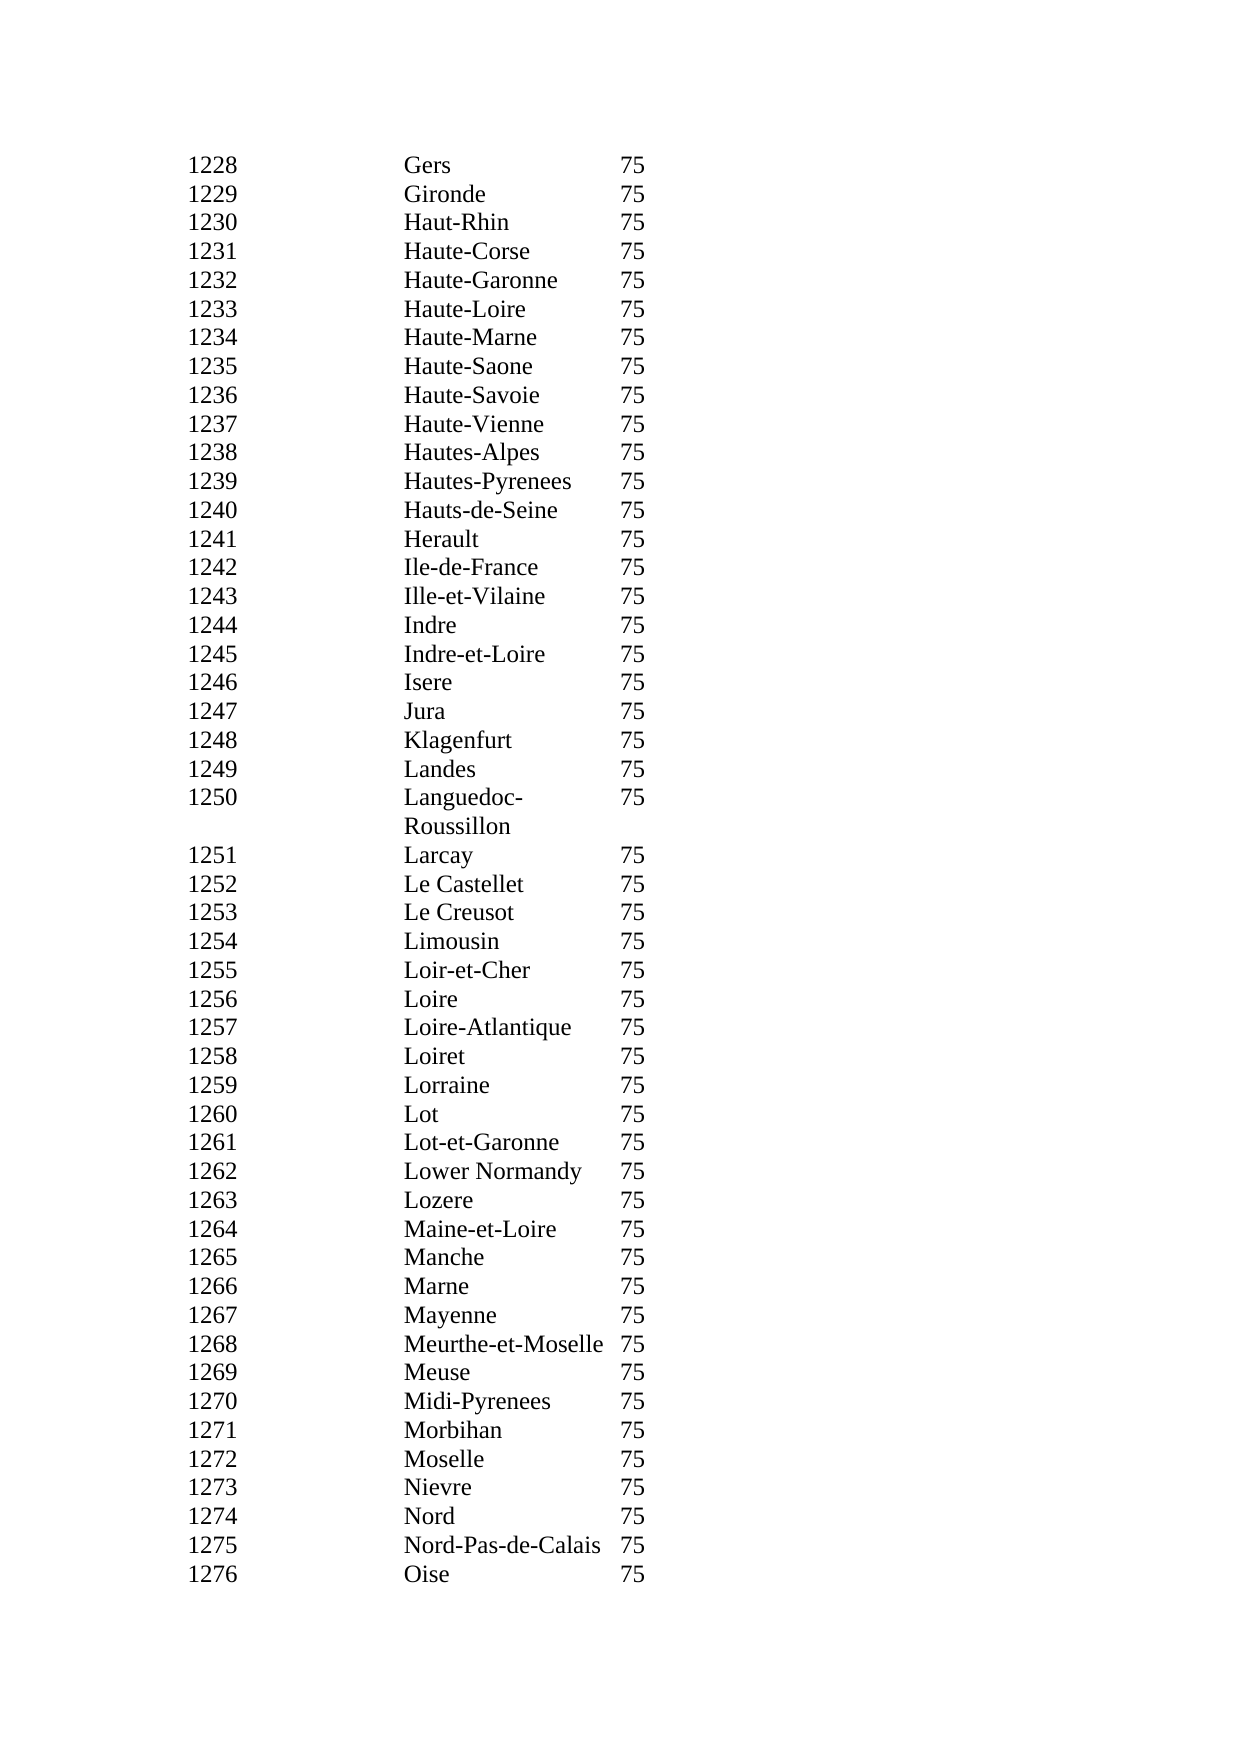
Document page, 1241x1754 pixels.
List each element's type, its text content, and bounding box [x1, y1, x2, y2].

table_cell 1239 [188, 466, 404, 495]
table_cell Larcay [404, 840, 620, 869]
table_cell Marne [404, 1271, 620, 1300]
table_cell 1275 [188, 1530, 404, 1559]
table_cell 1249 [188, 754, 404, 782]
table_cell [836, 150, 1053, 179]
table_cell Haute-Loire [404, 294, 620, 322]
table_cell 1253 [188, 898, 404, 926]
table_cell 1276 [188, 1559, 404, 1587]
table_cell [836, 1358, 1053, 1386]
table_cell Moselle [404, 1444, 620, 1472]
table_cell 1257 [188, 1013, 404, 1041]
table_cell 75 [620, 409, 836, 437]
table_cell 75 [620, 1214, 836, 1242]
table_cell 1269 [188, 1358, 404, 1386]
table_cell 75 [620, 1041, 836, 1070]
table_cell 75 [620, 438, 836, 466]
table_cell [836, 495, 1053, 524]
table_cell 75 [620, 639, 836, 667]
table_cell Loiret [404, 1041, 620, 1070]
table_cell [836, 581, 1053, 610]
table_cell 75 [620, 1243, 836, 1271]
table_cell 75 [620, 1099, 836, 1127]
table_cell Loire [404, 984, 620, 1012]
table_cell [836, 294, 1053, 322]
table_cell 75 [620, 581, 836, 610]
table_cell 75 [620, 380, 836, 409]
table_cell 75 [620, 926, 836, 955]
table_cell [836, 783, 1053, 840]
table_cell 75 [620, 1530, 836, 1559]
table_cell 1256 [188, 984, 404, 1012]
table_cell 75 [620, 955, 836, 984]
table_cell [836, 1559, 1053, 1587]
table_cell Indre [404, 610, 620, 639]
table_cell [836, 1156, 1053, 1185]
table_cell 75 [620, 1271, 836, 1300]
table_cell 1237 [188, 409, 404, 437]
table_cell [836, 236, 1053, 265]
table_cell 75 [620, 840, 836, 869]
table_cell 75 [620, 898, 836, 926]
table_cell Haute-Savoie [404, 380, 620, 409]
table_cell [836, 668, 1053, 696]
table_cell 1230 [188, 208, 404, 236]
table_cell 1251 [188, 840, 404, 869]
table_cell [836, 1300, 1053, 1329]
table_cell 75 [620, 1386, 836, 1415]
table_cell [836, 208, 1053, 236]
table_cell Herault [404, 524, 620, 552]
table_cell Lower Normandy [404, 1156, 620, 1185]
table_cell [836, 323, 1053, 351]
table_cell 1268 [188, 1329, 404, 1357]
table_cell 75 [620, 323, 836, 351]
table_cell 75 [620, 1185, 836, 1214]
table_cell 1232 [188, 265, 404, 294]
table_cell [836, 610, 1053, 639]
table_cell Hautes-Alpes [404, 438, 620, 466]
table_cell 1259 [188, 1070, 404, 1099]
table_cell Haut-Rhin [404, 208, 620, 236]
table_cell [836, 1128, 1053, 1156]
table_cell [836, 179, 1053, 207]
table_cell [836, 1099, 1053, 1127]
table_cell 1266 [188, 1271, 404, 1300]
table_cell 1271 [188, 1415, 404, 1444]
table_cell Haute-Garonne [404, 265, 620, 294]
table_cell 1247 [188, 696, 404, 725]
table_cell 75 [620, 524, 836, 552]
table_cell 1250 [188, 783, 404, 840]
table_cell [836, 898, 1053, 926]
table_cell 1262 [188, 1156, 404, 1185]
table_cell Loire-Atlantique [404, 1013, 620, 1041]
table_cell [836, 1243, 1053, 1271]
table_cell 1241 [188, 524, 404, 552]
table_cell 75 [620, 179, 836, 207]
table_cell 75 [620, 1300, 836, 1329]
table_cell [836, 1386, 1053, 1415]
table_cell 75 [620, 351, 836, 380]
table_cell 1258 [188, 1041, 404, 1070]
table_cell [836, 1501, 1053, 1530]
table_cell 75 [620, 236, 836, 265]
table_cell 75 [620, 783, 836, 840]
table_cell Hautes-Pyrenees [404, 466, 620, 495]
table_cell [836, 1329, 1053, 1357]
table_cell Nord-Pas-de-Calais [404, 1530, 620, 1559]
table_cell 1236 [188, 380, 404, 409]
table_cell [836, 1415, 1053, 1444]
table_cell Maine-et-Loire [404, 1214, 620, 1242]
table_cell [836, 438, 1053, 466]
table_cell 1260 [188, 1099, 404, 1127]
table_cell Gironde [404, 179, 620, 207]
table_cell [836, 754, 1053, 782]
table_cell Oise [404, 1559, 620, 1587]
table_cell 1246 [188, 668, 404, 696]
table_cell [836, 1041, 1053, 1070]
table_cell Indre-et-Loire [404, 639, 620, 667]
table_cell Haute-Vienne [404, 409, 620, 437]
table_cell [836, 955, 1053, 984]
table_cell Hauts-de-Seine [404, 495, 620, 524]
table_cell [836, 840, 1053, 869]
table_cell [836, 639, 1053, 667]
table_cell 1265 [188, 1243, 404, 1271]
table_cell [836, 466, 1053, 495]
table_cell 75 [620, 553, 836, 581]
table_cell 75 [620, 696, 836, 725]
table_cell [836, 351, 1053, 380]
table_cell 75 [620, 1013, 836, 1041]
table_cell [836, 926, 1053, 955]
table_cell Mayenne [404, 1300, 620, 1329]
table_cell 1242 [188, 553, 404, 581]
table_cell 75 [620, 725, 836, 754]
table_cell Le Creusot [404, 898, 620, 926]
table_cell 75 [620, 1444, 836, 1472]
table_cell 1231 [188, 236, 404, 265]
table_cell Lot-et-Garonne [404, 1128, 620, 1156]
table_cell 1267 [188, 1300, 404, 1329]
table_cell [836, 1185, 1053, 1214]
table_cell Jura [404, 696, 620, 725]
table_cell 75 [620, 466, 836, 495]
table_cell Lorraine [404, 1070, 620, 1099]
table_cell 1272 [188, 1444, 404, 1472]
table_cell 75 [620, 495, 836, 524]
table_cell [836, 1214, 1053, 1242]
table_cell [836, 696, 1053, 725]
table_cell 1274 [188, 1501, 404, 1530]
table_cell 75 [620, 1473, 836, 1501]
table_cell Morbihan [404, 1415, 620, 1444]
table_cell Le Castellet [404, 869, 620, 897]
table_cell 75 [620, 1156, 836, 1185]
table_cell [836, 869, 1053, 897]
table_cell 75 [620, 869, 836, 897]
table_cell Lot [404, 1099, 620, 1127]
table_cell Loir-et-Cher [404, 955, 620, 984]
table_cell 1243 [188, 581, 404, 610]
table_cell 1255 [188, 955, 404, 984]
table_cell 75 [620, 984, 836, 1012]
table_cell 75 [620, 208, 836, 236]
table_cell 1270 [188, 1386, 404, 1415]
table_cell Limousin [404, 926, 620, 955]
table_cell Isere [404, 668, 620, 696]
table_cell [836, 1013, 1053, 1041]
table_cell 1254 [188, 926, 404, 955]
table_cell Lozere [404, 1185, 620, 1214]
table_cell Gers [404, 150, 620, 179]
table_cell 1235 [188, 351, 404, 380]
table_cell [836, 1473, 1053, 1501]
table_cell [836, 409, 1053, 437]
table_cell Haute-Corse [404, 236, 620, 265]
table_cell Haute-Marne [404, 323, 620, 351]
table_cell Midi-Pyrenees [404, 1386, 620, 1415]
table_cell 1228 [188, 150, 404, 179]
table_cell Meuse [404, 1358, 620, 1386]
table_cell 75 [620, 754, 836, 782]
table_cell 1273 [188, 1473, 404, 1501]
table_cell 1229 [188, 179, 404, 207]
table_cell [836, 524, 1053, 552]
table_cell Ille-et-Vilaine [404, 581, 620, 610]
table_cell Nievre [404, 1473, 620, 1501]
table_cell 1261 [188, 1128, 404, 1156]
table_cell [836, 1444, 1053, 1472]
table_cell 1245 [188, 639, 404, 667]
table_cell 1252 [188, 869, 404, 897]
table_cell Haute-Saone [404, 351, 620, 380]
table_cell 1248 [188, 725, 404, 754]
table_cell [836, 725, 1053, 754]
table_cell [836, 553, 1053, 581]
table_cell Meurthe-et-Moselle [404, 1329, 620, 1357]
table_cell Manche [404, 1243, 620, 1271]
table_cell 75 [620, 668, 836, 696]
table_cell Nord [404, 1501, 620, 1530]
table_cell Landes [404, 754, 620, 782]
table_cell 1238 [188, 438, 404, 466]
table_cell 1264 [188, 1214, 404, 1242]
table_cell 1234 [188, 323, 404, 351]
table_cell Klagenfurt [404, 725, 620, 754]
table_cell [836, 984, 1053, 1012]
table_cell 1244 [188, 610, 404, 639]
table_cell 1263 [188, 1185, 404, 1214]
table_cell [836, 1530, 1053, 1559]
table_cell 75 [620, 1501, 836, 1530]
table_cell [836, 1070, 1053, 1099]
table_cell [836, 265, 1053, 294]
table_cell 75 [620, 1415, 836, 1444]
table_cell 1240 [188, 495, 404, 524]
table_cell 75 [620, 610, 836, 639]
table_cell [836, 1271, 1053, 1300]
table_cell 75 [620, 1559, 836, 1587]
table_cell 75 [620, 1358, 836, 1386]
table_cell Languedoc-Roussillon [404, 783, 620, 840]
table_cell 75 [620, 150, 836, 179]
table_cell Ile-de-France [404, 553, 620, 581]
table_cell 75 [620, 1128, 836, 1156]
table_cell 75 [620, 1070, 836, 1099]
table_cell [836, 380, 1053, 409]
table_cell 75 [620, 1329, 836, 1357]
table_cell 75 [620, 294, 836, 322]
table_cell 1233 [188, 294, 404, 322]
table_cell 75 [620, 265, 836, 294]
